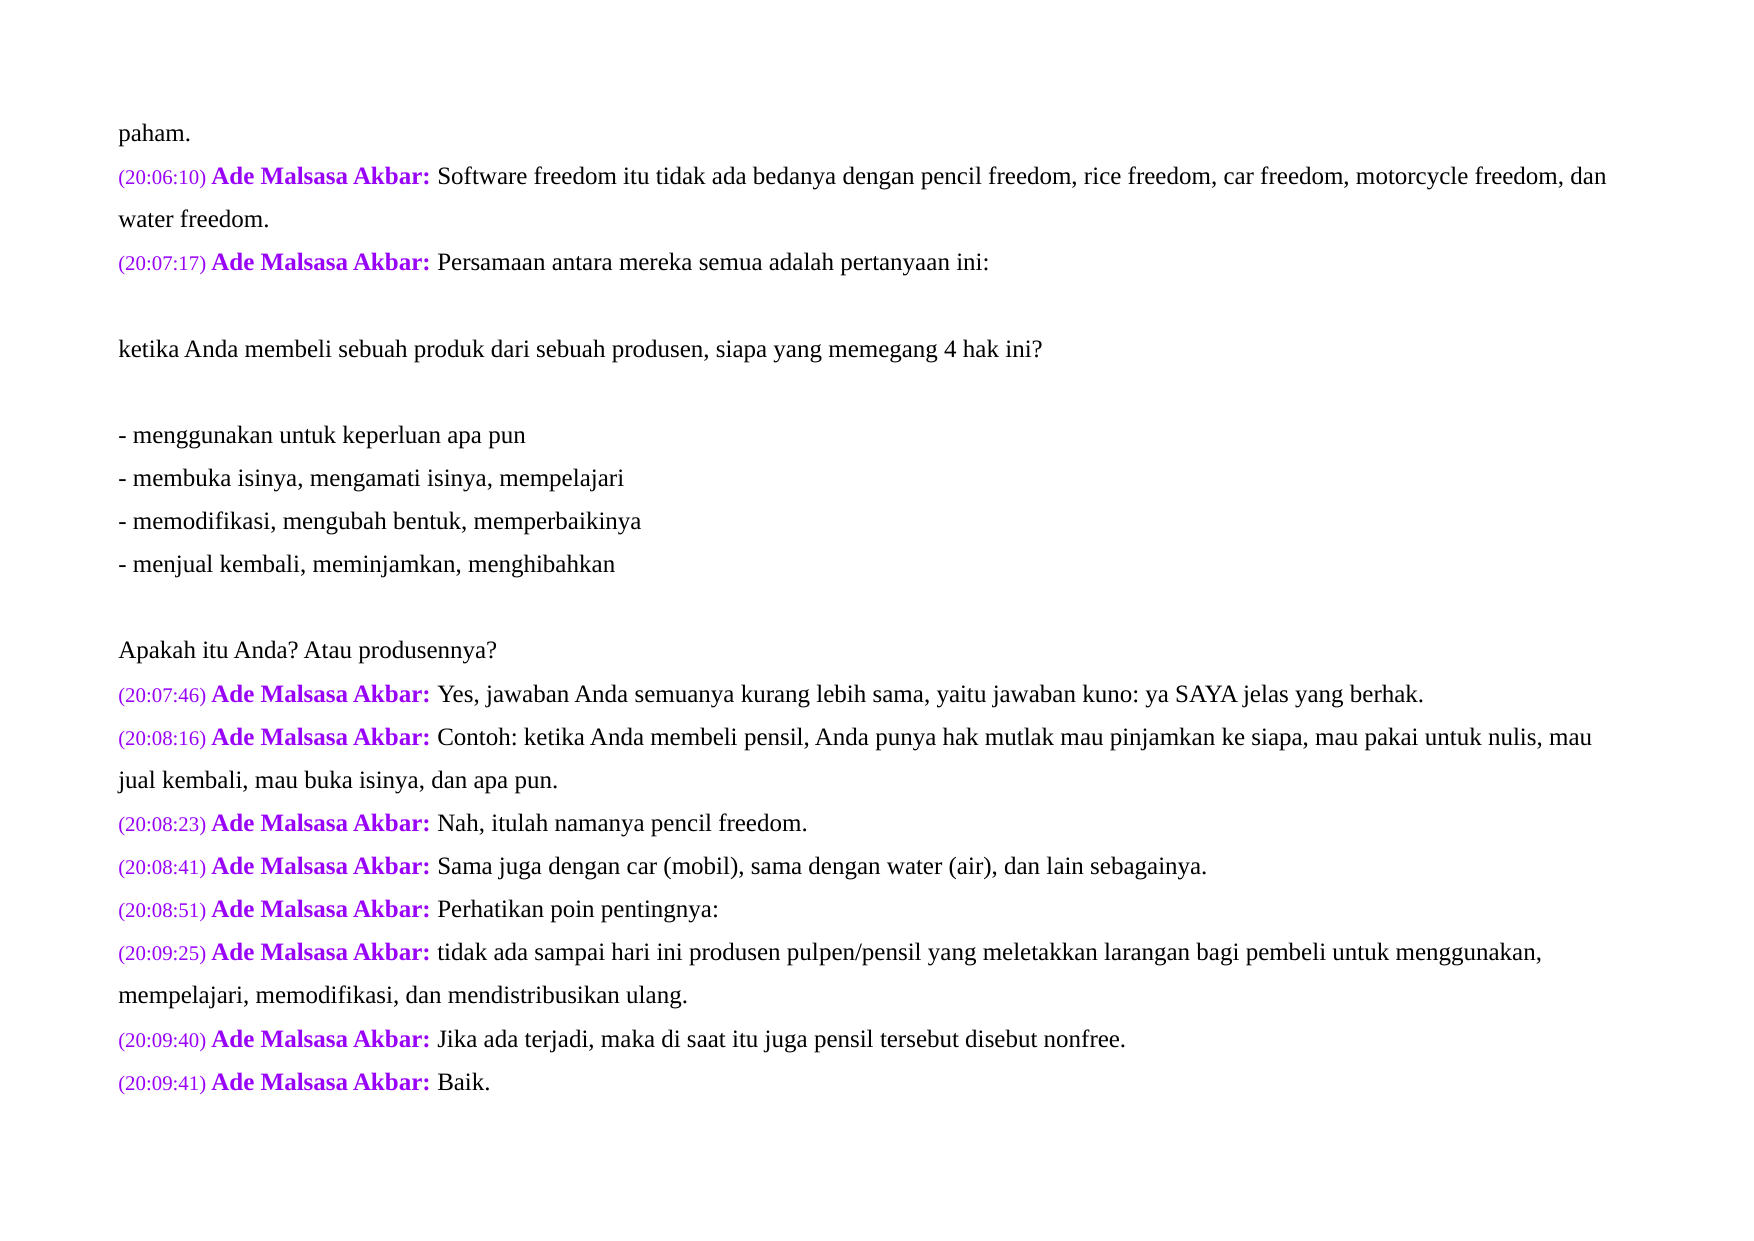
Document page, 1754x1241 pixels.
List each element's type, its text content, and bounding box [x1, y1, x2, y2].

text paham. (20:06:10) Ade Malsasa Akbar: Software freedom itu tidak ada bedanya dengan pencil freedom, rice freedom, car freedom, motorcycle freedom, dan water freedom. (20:07:17) Ade Malsasa Akbar: Persamaan antara mereka semua adalah pertanyaan ini: ketika Anda membeli sebuah produk dari sebuah produsen, siapa yang memegang 4 hak ini? - menggunakan untuk keperluan apa pun - membuka isinya, mengamati isinya, mempelajari - memodifikasi, mengubah bentuk, memperbaikinya - menjual kembali, meminjamkan, menghibahkan Apakah itu Anda? Atau produsennya? (20:07:46) Ade Malsasa Akbar: Yes, jawaban Anda semuanya kurang lebih sama, yaitu jawaban kuno: ya SAYA jelas yang berhak. (20:08:16) Ade Malsasa Akbar: Contoh: ketika Anda membeli pensil, Anda punya hak mutlak mau pinjamkan ke siapa, mau pakai untuk nulis, mau jual kembali, mau buka isinya, dan apa pun. (20:08:23) Ade Malsasa Akbar: Nah, itulah namanya pencil freedom. (20:08:41) Ade Malsasa Akbar: Sama juga dengan car (mobil), sama dengan water (air), dan lain sebagainya. (20:08:51) Ade Malsasa Akbar: Perhatikan poin pentingnya: (20:09:25) Ade Malsasa Akbar: tidak ada sampai hari ini produsen pulpen/pensil yang meletakkan larangan bagi pembeli untuk menggunakan, mempelajari, memodifikasi, dan mendistribusikan ulang. (20:09:40) Ade Malsasa Akbar: Jika ada terjadi, maka di saat itu juga pensil tersebut disebut nonfree. (20:09:41) Ade Malsasa Akbar: Baik. [118, 118, 1635, 1096]
